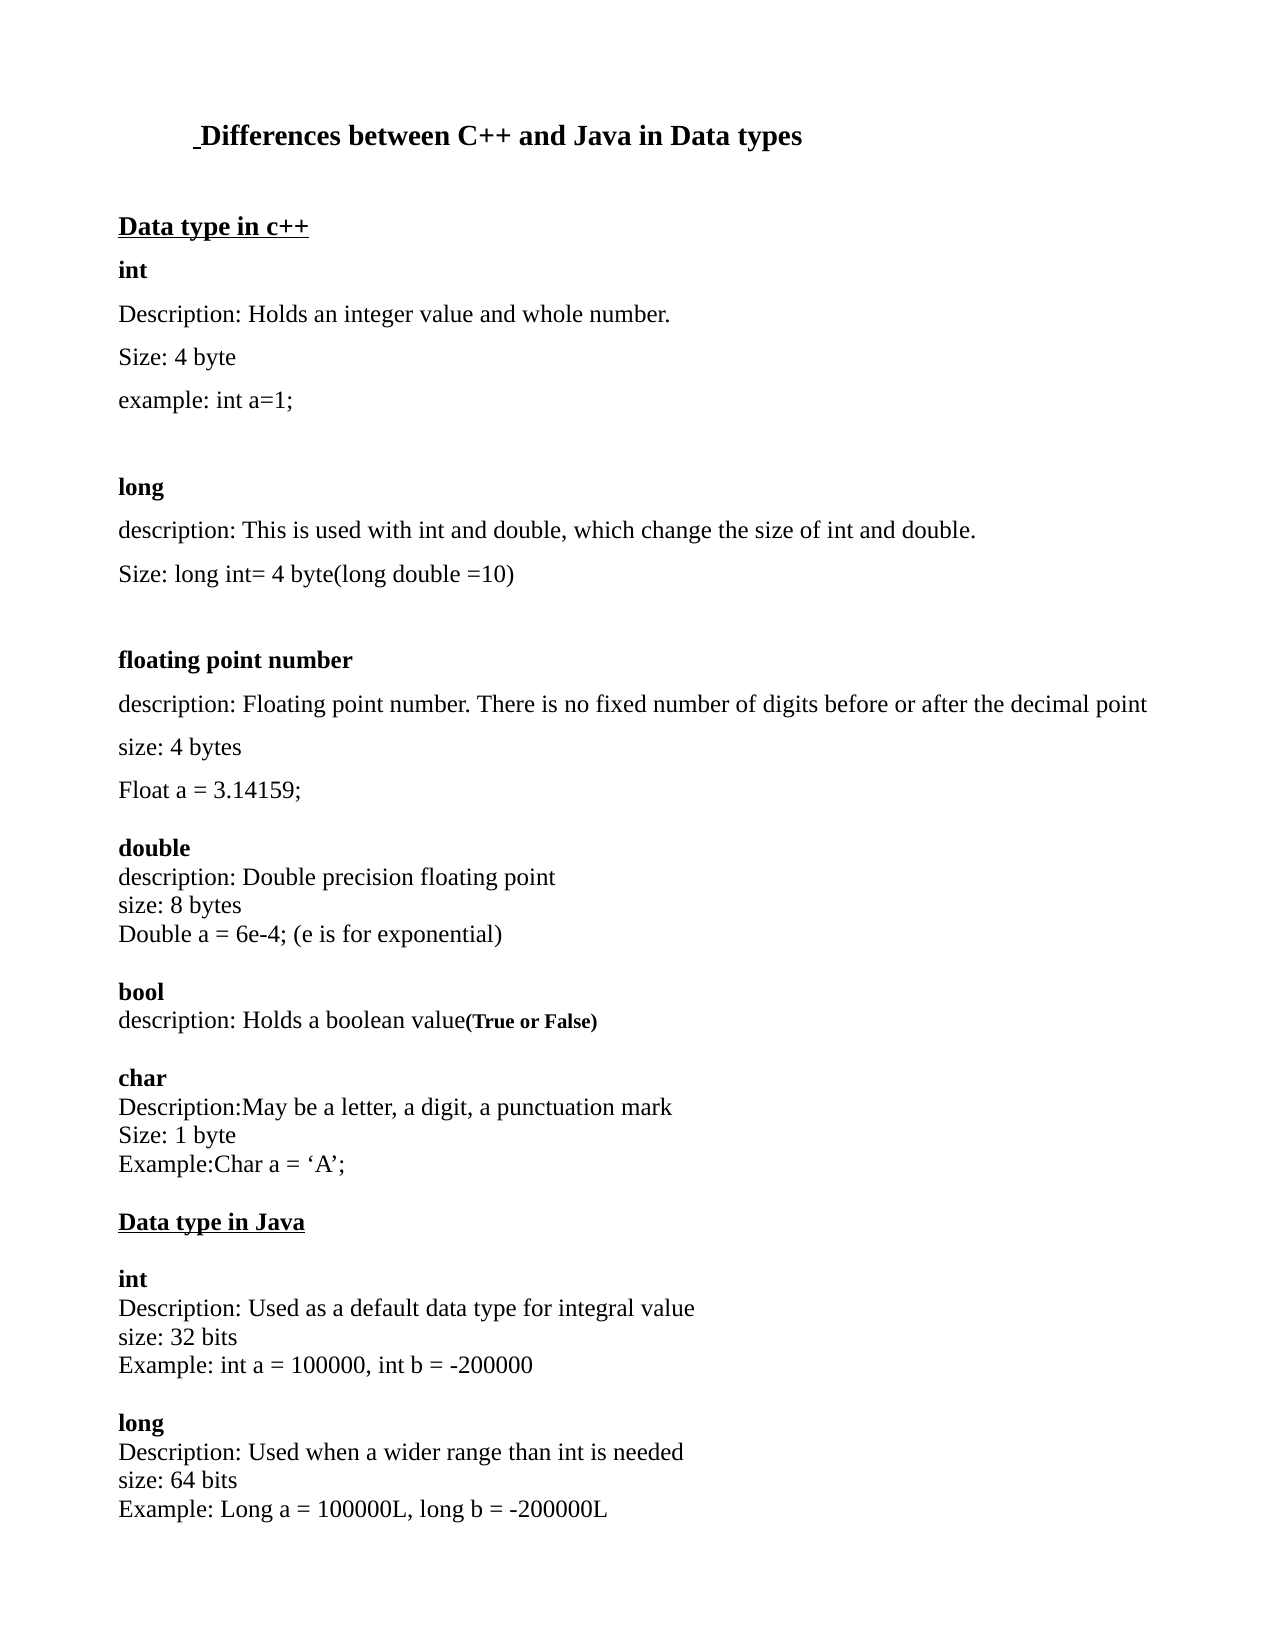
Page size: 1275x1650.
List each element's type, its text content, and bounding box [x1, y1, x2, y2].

text Double a = 6e-4; (e is for exponential) [118, 919, 1157, 948]
text long [118, 1408, 1157, 1437]
text int [118, 255, 1157, 284]
text size: 8 bytes [118, 890, 1157, 919]
text Example: Long a = 100000L, long b = -200000L [118, 1494, 1157, 1523]
text Example: int a = 100000, int b = -200000 [118, 1350, 1157, 1379]
text Description:May be a letter, a digit, a punctuation mark [118, 1092, 1157, 1120]
text Description: Used when a wider range than int is needed [118, 1437, 1157, 1465]
text example: int a=1; [118, 385, 1157, 414]
text Size: 1 byte [118, 1120, 1157, 1149]
text size: 4 bytes [118, 732, 1157, 761]
text char [118, 1063, 1157, 1092]
text size: 32 bits [118, 1322, 1157, 1350]
text Size: long int= 4 byte(long double =10) [118, 559, 1157, 587]
list Differences between C++ and Java in Data types [156, 118, 1157, 152]
text description: Double precision floating point [118, 862, 1157, 890]
text Data type in Java [118, 1207, 1157, 1235]
text description: This is used with int and double, which change the size of int and double. [118, 515, 1157, 544]
text Data type in c++ [118, 209, 1157, 241]
text int [118, 1264, 1157, 1293]
text description: Holds a boolean value(True or False) [118, 1005, 1157, 1034]
text Description: Used as a default data type for integral value [118, 1293, 1157, 1322]
text Size: 4 byte [118, 342, 1157, 371]
text Example:Char a = ‘A’; [118, 1149, 1157, 1178]
text size: 64 bits [118, 1465, 1157, 1494]
text double [118, 833, 1157, 862]
text Description: Holds an integer value and whole number. [118, 299, 1157, 327]
text floating point number [118, 645, 1157, 674]
text long [118, 472, 1157, 501]
text bool [118, 977, 1157, 1005]
text Float a = 3.14159; [118, 775, 1157, 804]
text description: Floating point number. There is no fixed number of digits before or after the decimal point [118, 689, 1157, 717]
